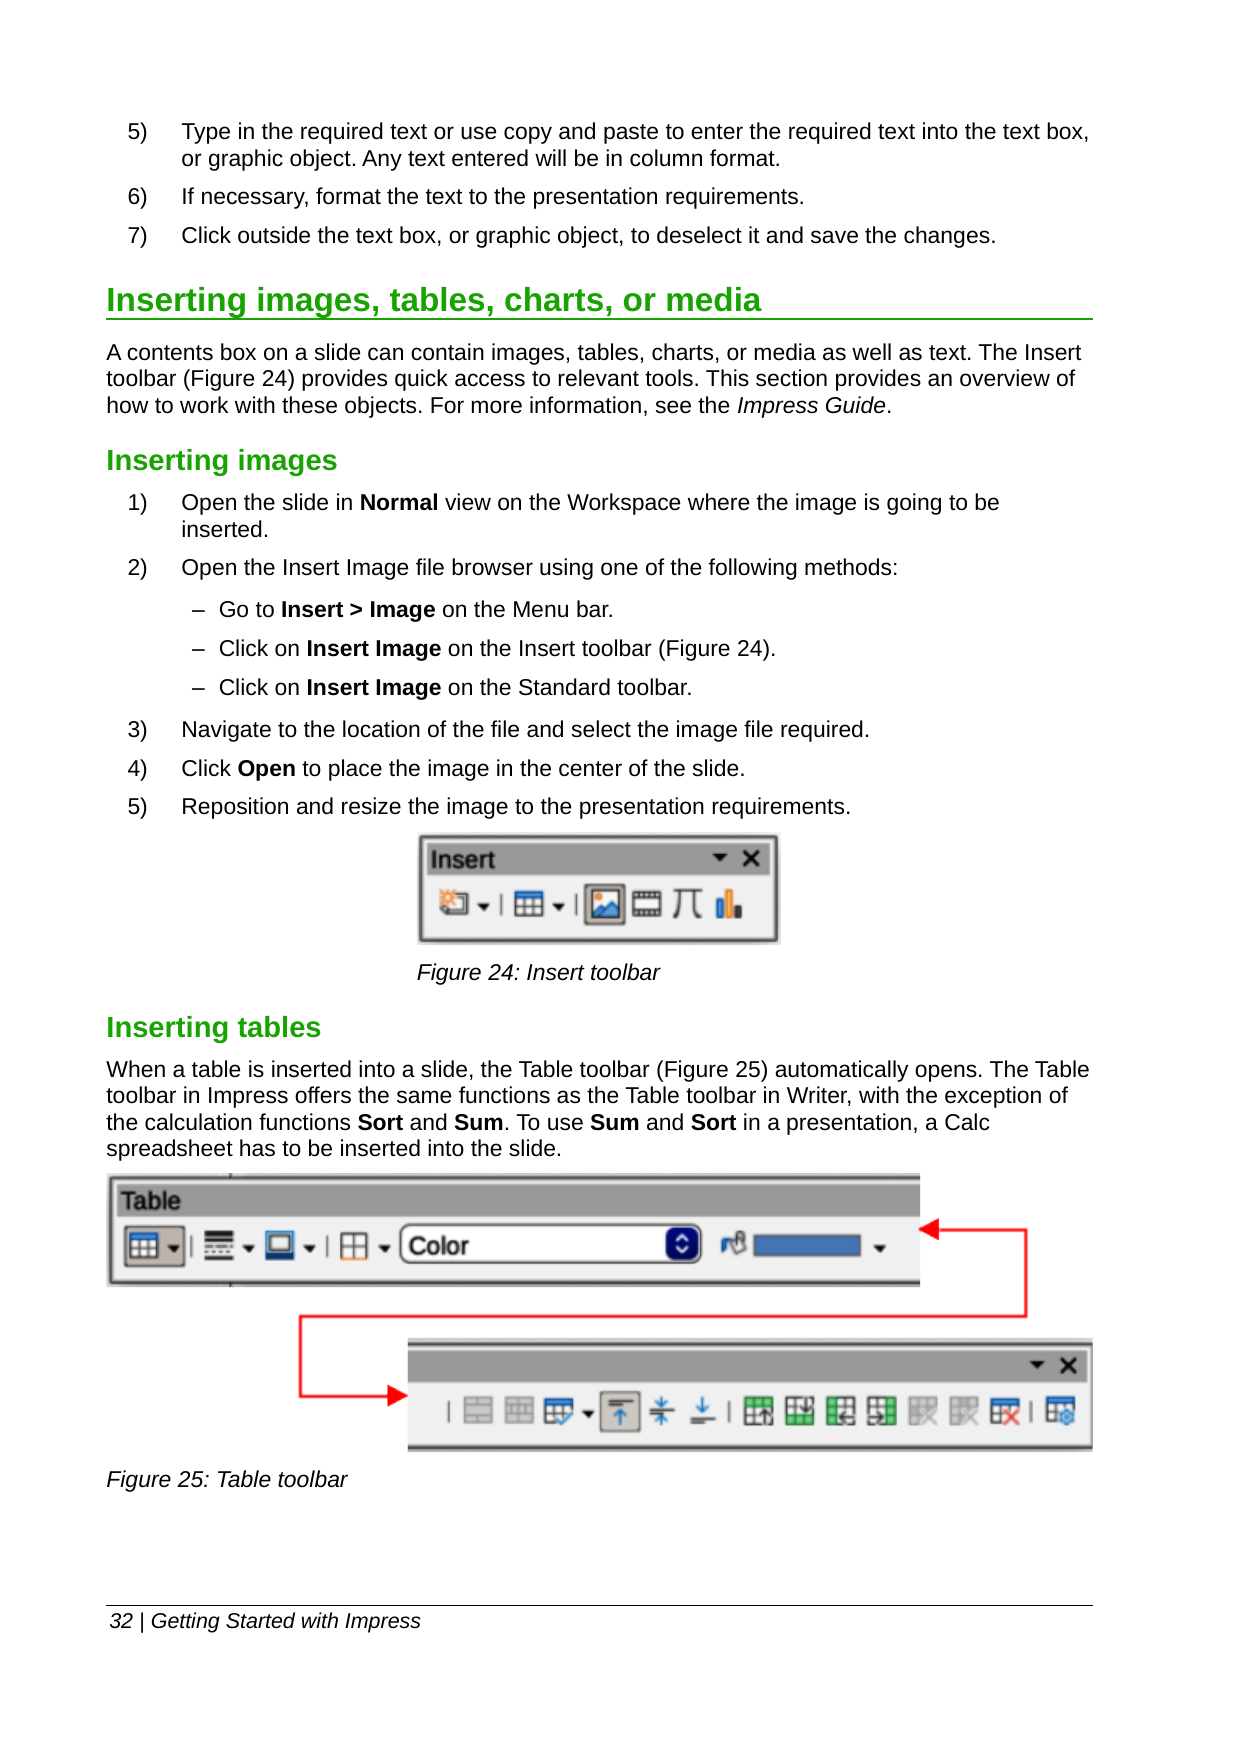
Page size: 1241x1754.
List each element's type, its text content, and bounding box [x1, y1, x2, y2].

list Type in the required text or use copy and paste to enter the required text into the text box, or graphic object. Any text entered will be in column format. [148, 118, 1093, 171]
list Click outside the text box, or graphic object, to deselect it and save the changes. [148, 222, 1093, 248]
text Figure 25: Table toolbar [106, 1466, 1093, 1493]
text When a table is inserted into a slide, the Table toolbar (Figure 25) automatically opens. The Table toolbar in Impress offers the same functions as the Table toolbar in Writer, with the exception of the calculation functions Sort and Sum. To use Sum and Sort in a presentation, a Calc spreadsheet has to be inserted into the slide. [106, 1056, 1093, 1161]
picture [106, 1173, 1093, 1454]
list Click Open to place the image in the center of the slide. [148, 754, 1093, 781]
list Click on Insert Image on the Insert toolbar (Figure 24). [189, 632, 1093, 661]
text A contents box on a slide can contain images, tables, charts, or media as well as text. The Insert toolbar (Figure 24) provides quick access to relevant tools. This section provides an overview of how to work with these objects. For more information, see the Impress Guide. [106, 339, 1093, 418]
list Navigate to the location of the file and select the image file required. [148, 716, 1093, 742]
list Reposition and resize the image to the presentation requirements. [148, 793, 1093, 820]
subtitle Inserting images [106, 443, 1093, 477]
list Go to Insert > Image on the Menu bar. [189, 593, 1093, 622]
list Click on Insert Image on the Standard toolbar. [189, 671, 1093, 703]
text Figure 24: Insert toolbar [417, 959, 782, 985]
subtitle Inserting tables [106, 1010, 1093, 1043]
subtitle Inserting images, tables, charts, or media [106, 280, 1093, 318]
list Open the Insert Image file browser using one of the following methods: [148, 554, 1093, 581]
list If necessary, format the text to the presentation requirements. [148, 183, 1093, 210]
list Open the slide in Normal view on the Workspace where the image is going to be inserted. [148, 489, 1093, 542]
picture [416, 832, 783, 947]
